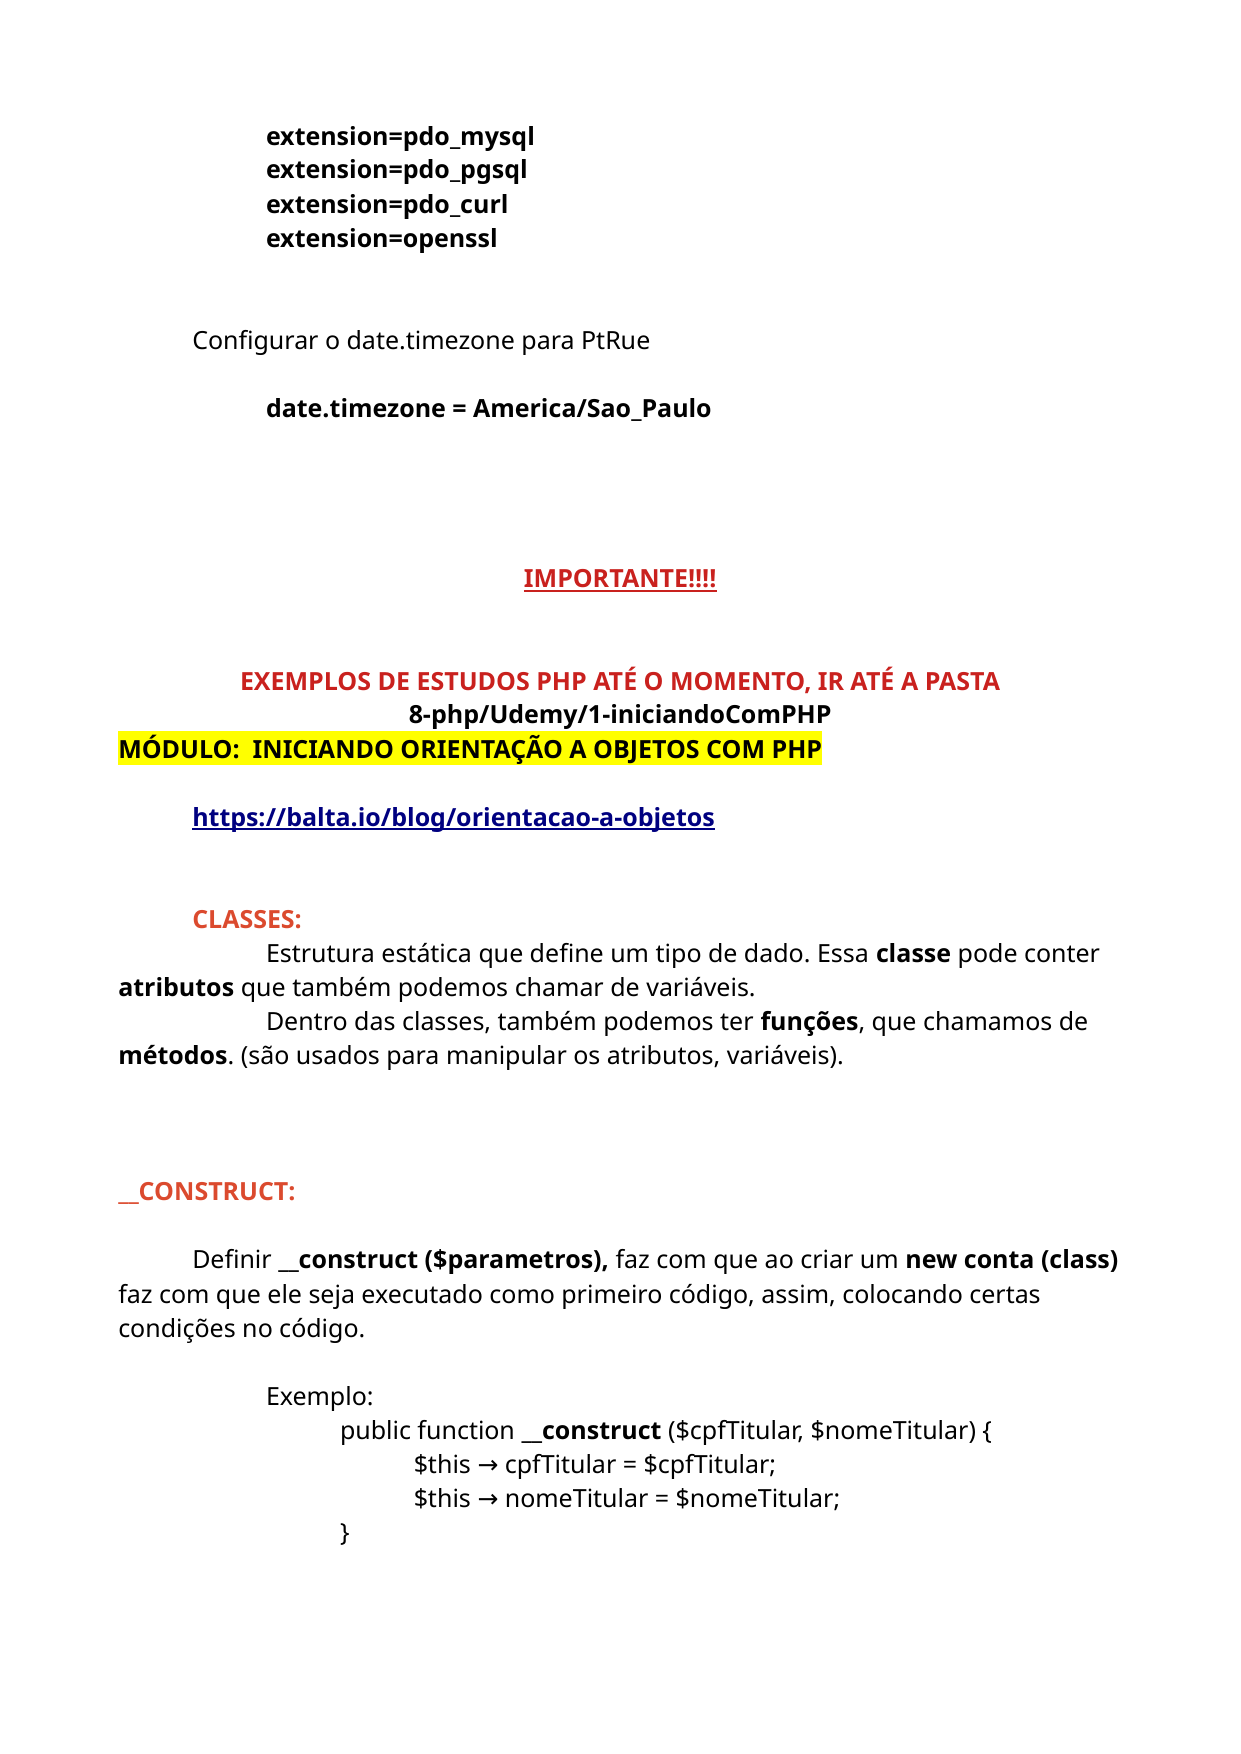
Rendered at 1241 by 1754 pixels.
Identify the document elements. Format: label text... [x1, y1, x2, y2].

text MÓDULO: INICIANDO ORIENTAÇÃO A OBJETOS COM PHP [118, 731, 1122, 765]
text extension=pdo_curl [118, 186, 1122, 220]
text $this → nomeTitular = $nomeTitular; [118, 1481, 1122, 1515]
text 8-php/Udemy/1-iniciandoComPHP [118, 697, 1122, 731]
text $this → cpfTitular = $cpfTitular; [118, 1447, 1122, 1481]
text Dentro das classes, também podemos ter funções, que chamamos de métodos. (são usados para manipular os atributos, variáveis). [118, 1004, 1122, 1072]
text IMPORTANTE!!!! [118, 561, 1122, 595]
text date.timezone = America/Sao_Paulo [118, 391, 1122, 425]
text CLASSES: [118, 902, 1122, 936]
text Definir __construct ($parametros), faz com que ao criar um new conta (class) faz com que ele seja executado como primeiro código, assim, colocando certas condições no código. [118, 1242, 1122, 1344]
text } [118, 1515, 1122, 1549]
text https://balta.io/blog/orientacao-a-objetos [118, 799, 1122, 833]
text Configurar o date.timezone para PtRue [118, 322, 1122, 357]
text extension=openssl [118, 220, 1122, 254]
text extension=pdo_mysql [118, 118, 1122, 152]
text Exemplo: [118, 1378, 1122, 1412]
text Estrutura estática que define um tipo de dado. Essa classe pode conter atributos que também podemos chamar de variáveis. [118, 936, 1122, 1004]
text __CONSTRUCT: [118, 1174, 1122, 1208]
text EXEMPLOS DE ESTUDOS PHP ATÉ O MOMENTO, IR ATÉ A PASTA [118, 663, 1122, 697]
text extension=pdo_pgsql [118, 152, 1122, 186]
text public function __construct ($cpfTitular, $nomeTitular) { [118, 1412, 1122, 1447]
